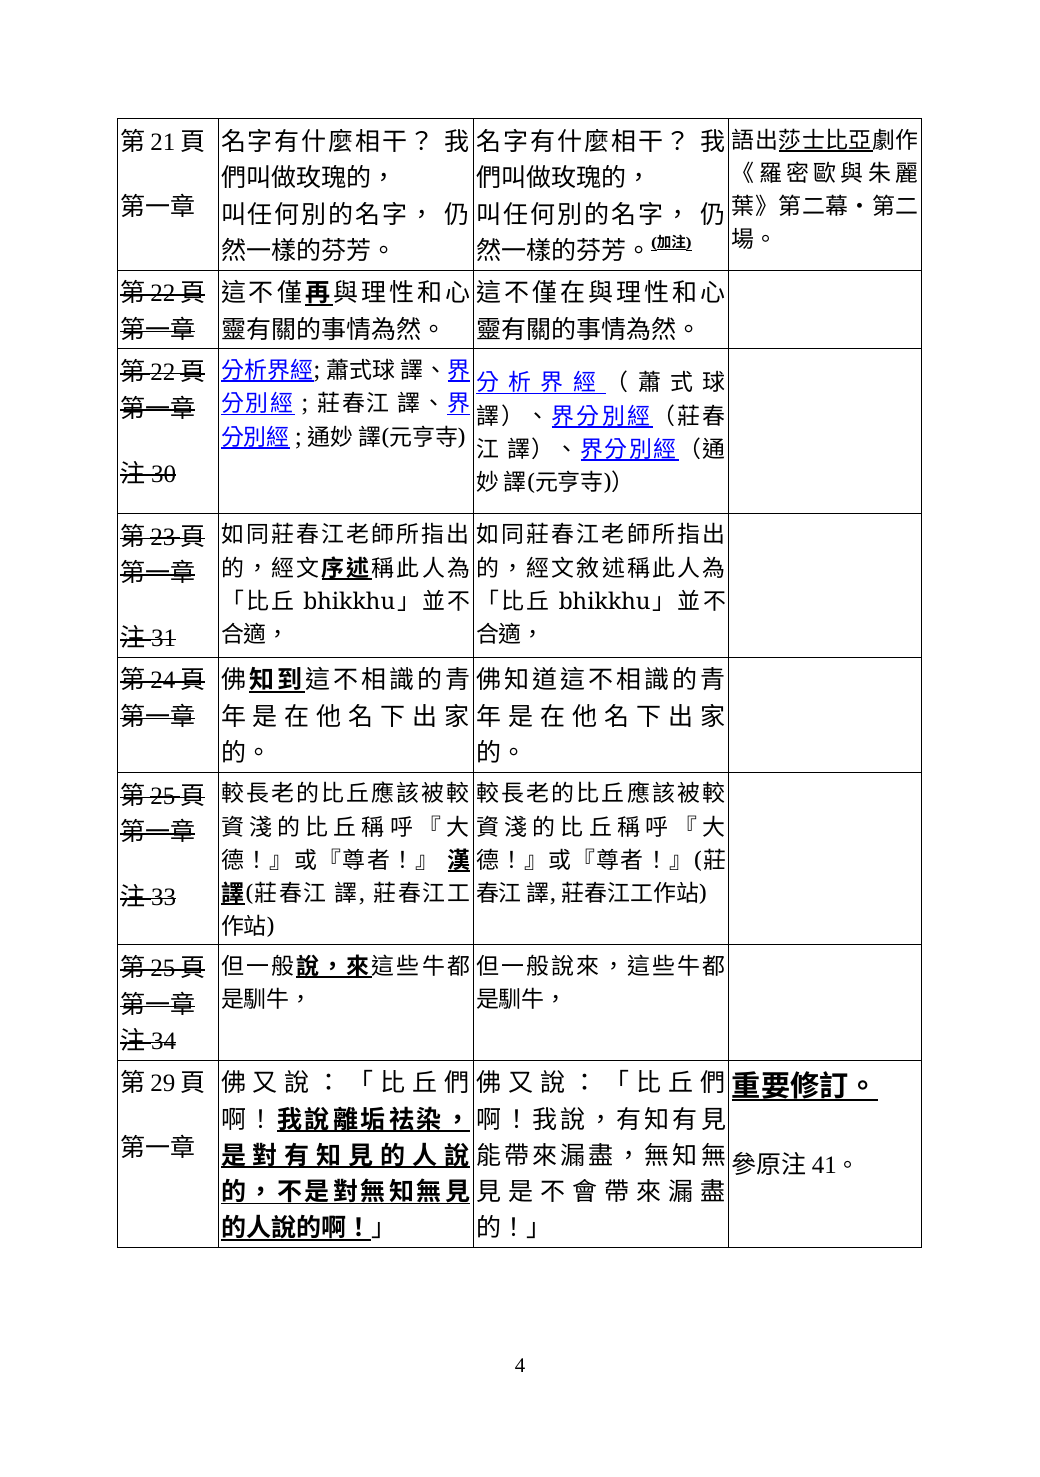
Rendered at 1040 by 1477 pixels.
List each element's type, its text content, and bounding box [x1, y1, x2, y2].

table_cell 較長老的比丘應該被較資淺的比丘稱呼『大德！』或『尊者！』(莊春江 譯, 莊春江工作站) [474, 773, 728, 944]
table_cell 語出莎士比亞劇作《羅密歐與朱麗葉》第二幕‧第二場。 [729, 119, 921, 269]
table_cell 第22頁 第一章 注 30 [118, 349, 218, 513]
table_cell [729, 271, 921, 348]
table_cell 第21頁 第一章 [118, 119, 218, 269]
table_cell 佛知到這不相識的青年是在他名下出家的。 [219, 658, 473, 772]
table_cell 第29頁 第一章 [118, 1061, 218, 1247]
table_cell 較長老的比丘應該被較資淺的比丘稱呼『大德！』或『尊者！』 漢譯(莊春江 譯, 莊春江工作站) [219, 773, 473, 944]
table_cell 如同莊春江老師所指出的，經文序述稱此人為「比丘 bhikkhu」並不合適， [219, 514, 473, 657]
table_cell 第24頁 第一章 [118, 658, 218, 772]
table_cell 佛知道這不相識的青年是在他名下出家的。 [474, 658, 728, 772]
table_cell [729, 514, 921, 657]
table_cell [729, 945, 921, 1059]
table_cell 這不僅再與理性和心靈有關的事情為然。 [219, 271, 473, 348]
table_cell 佛又說：「比丘們啊！我說，有知有見能帶來漏盡，無知無見是不會帶來漏盡的！」 [474, 1061, 728, 1247]
table_cell 但一般說，來這些牛都是馴牛， [219, 945, 473, 1059]
table_cell [729, 349, 921, 513]
table_cell [729, 658, 921, 772]
table_cell 名字有什麼相干？ 我們叫做玫瑰的， 叫任何別的名字， 仍然一樣的芬芳。 [219, 119, 473, 269]
table_cell 名字有什麼相干？ 我們叫做玫瑰的， 叫任何別的名字， 仍然一樣的芬芳。(加注) [474, 119, 728, 269]
table_cell 第25頁 第一章 注 33 [118, 773, 218, 944]
table_cell 但一般說來，這些牛都是馴牛， [474, 945, 728, 1059]
table_cell 分析界經; 蕭式球 譯、界分別經 ; 莊春江 譯、界分別經 ; 通妙 譯(元亨寺) [219, 349, 473, 513]
table_cell [729, 773, 921, 944]
table_cell 如同莊春江老師所指出的，經文敘述稱此人為「比丘 bhikkhu」並不合適， [474, 514, 728, 657]
table_cell 分析界經（蕭式球 譯）、界分別經（莊春江 譯）、界分別經（通妙 譯(元亨寺)） [474, 349, 728, 513]
table_cell 第25頁 第一章 注 34 [118, 945, 218, 1059]
table_cell 第22頁 第一章 [118, 271, 218, 348]
table_cell 第23頁 第一章 注 31 [118, 514, 218, 657]
table_cell 這不僅在與理性和心靈有關的事情為然。 [474, 271, 728, 348]
table_cell 佛又說：「比丘們啊！我說離垢祛染，是對有知見的人說的，不是對無知無見的人說的啊！」 [219, 1061, 473, 1247]
table_cell 重要修訂。 參原注41。 [729, 1061, 921, 1247]
